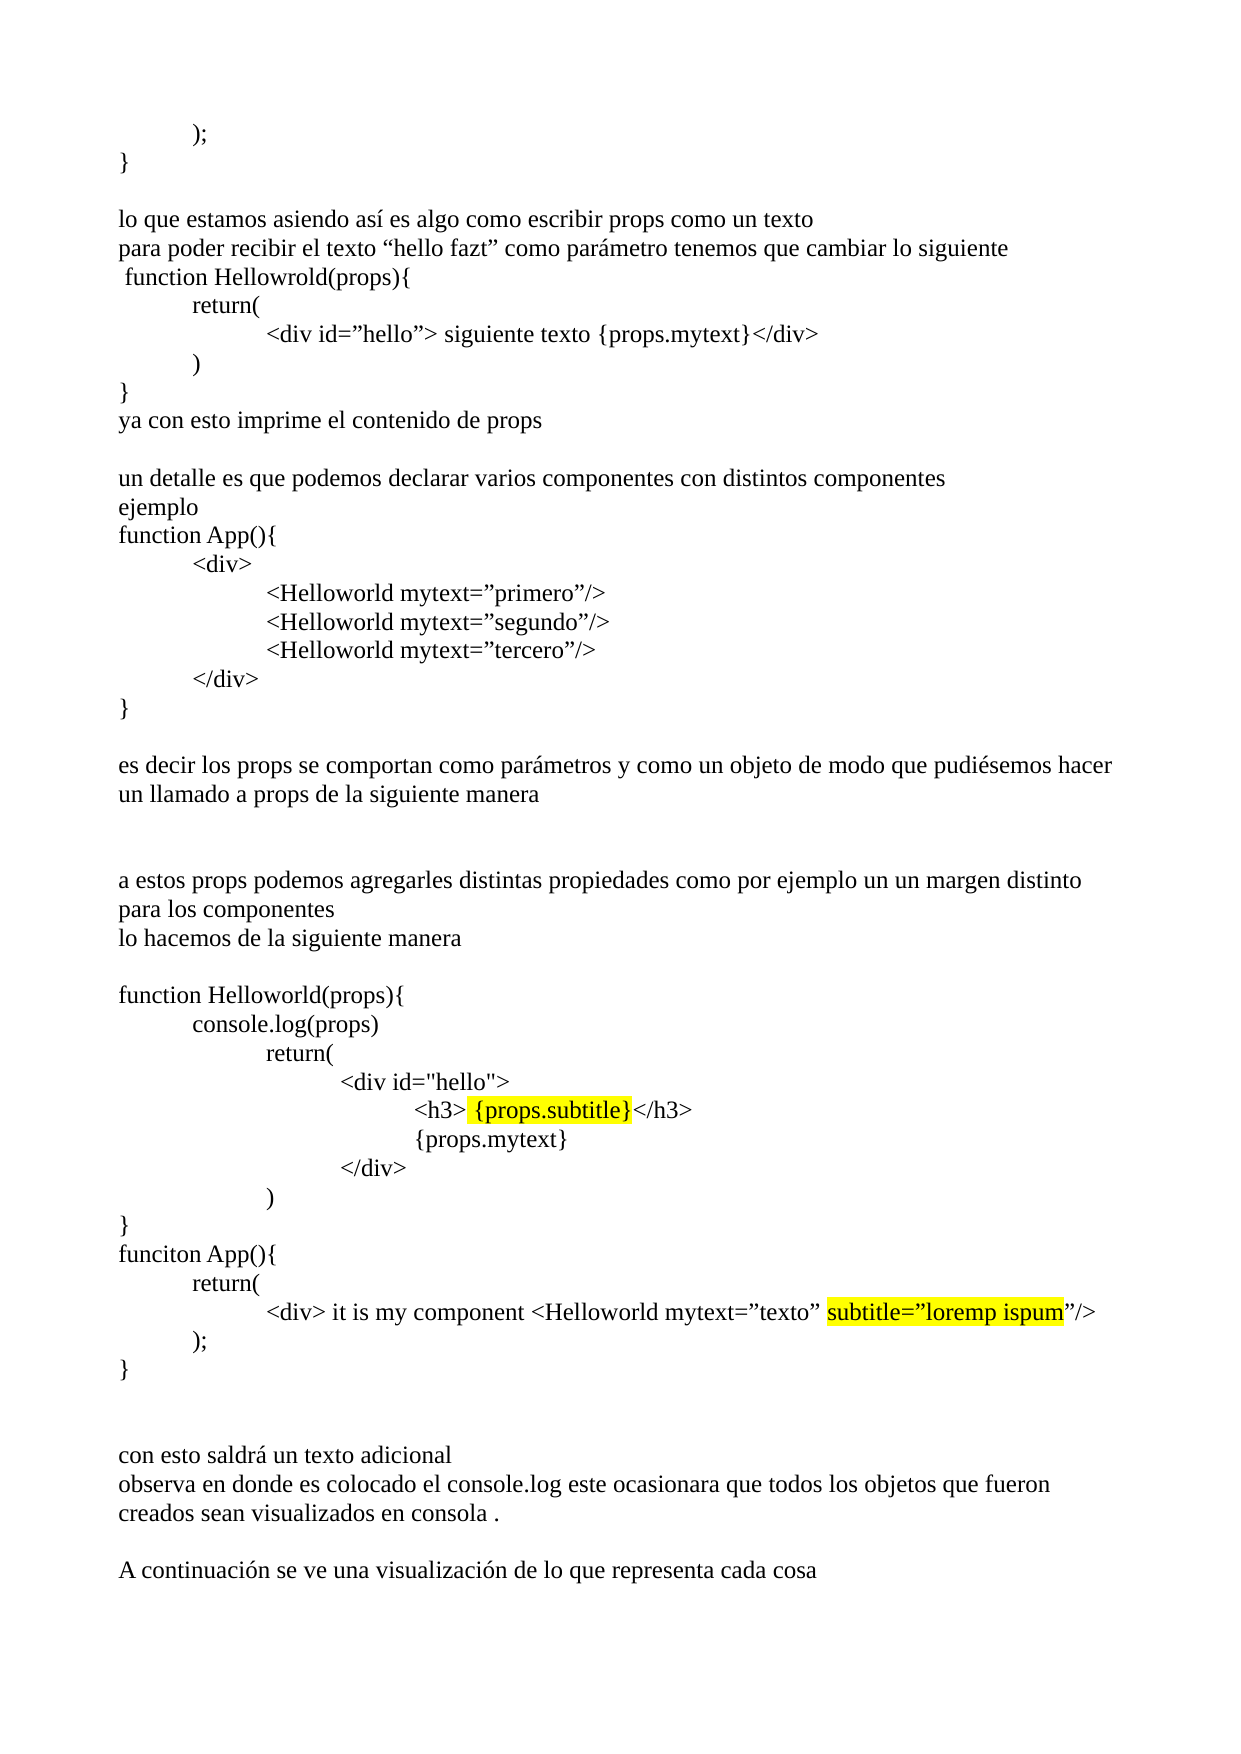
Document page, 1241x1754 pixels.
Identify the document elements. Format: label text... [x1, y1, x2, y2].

text <Helloworld mytext=”segundo”/> [118, 607, 1122, 636]
text ejemplo [118, 492, 1122, 521]
text } [118, 693, 1122, 722]
text lo hacemos de la siguiente manera [118, 923, 1122, 952]
text lo que estamos asiendo así es algo como escribir props como un texto [118, 204, 1122, 233]
text return( [118, 291, 1122, 319]
text un detalle es que podemos declarar varios componentes con distintos componentes [118, 463, 1122, 492]
text <div> it is my component <Helloworld mytext=”texto” subtitle=”loremp ispum”/> [118, 1297, 1122, 1326]
text <div id=”hello”> siguiente texto {props.mytext}</div> [118, 319, 1122, 348]
text return( [118, 1268, 1122, 1297]
text function App(){ [118, 521, 1122, 549]
text } [118, 147, 1122, 176]
text ); [118, 1326, 1122, 1354]
text function Hellowrold(props){ [118, 262, 1122, 291]
text } [118, 1354, 1122, 1383]
text <Helloworld mytext=”tercero”/> [118, 636, 1122, 664]
text para poder recibir el texto “hello fazt” como parámetro tenemos que cambiar lo siguiente [118, 233, 1122, 262]
text observa en donde es colocado el console.log este ocasionara que todos los objetos que fueron creados sean visualizados en consola . [118, 1469, 1122, 1527]
text ya con esto imprime el contenido de props [118, 406, 1122, 434]
text } [118, 1211, 1122, 1239]
text return( [118, 1038, 1122, 1067]
text } [118, 377, 1122, 406]
text <h3> {props.subtitle}</h3> [118, 1096, 1122, 1124]
text <Helloworld mytext=”primero”/> [118, 578, 1122, 607]
text {props.mytext} [118, 1124, 1122, 1153]
text ); [118, 118, 1122, 147]
text con esto saldrá un texto adicional [118, 1441, 1122, 1469]
text a estos props podemos agregarles distintas propiedades como por ejemplo un un margen distinto para los componentes [118, 866, 1122, 923]
text es decir los props se comportan como parámetros y como un objeto de modo que pudiésemos hacer un llamado a props de la siguiente manera [118, 751, 1122, 808]
text function Helloworld(props){ [118, 981, 1122, 1009]
text </div> [118, 664, 1122, 693]
text ) [118, 1182, 1122, 1211]
text ) [118, 348, 1122, 377]
text </div> [118, 1153, 1122, 1182]
text funciton App(){ [118, 1239, 1122, 1268]
text <div> [118, 549, 1122, 578]
text A continuación se ve una visualización de lo que representa cada cosa [118, 1556, 1122, 1584]
text console.log(props) [118, 1009, 1122, 1038]
text <div id="hello"> [118, 1067, 1122, 1096]
